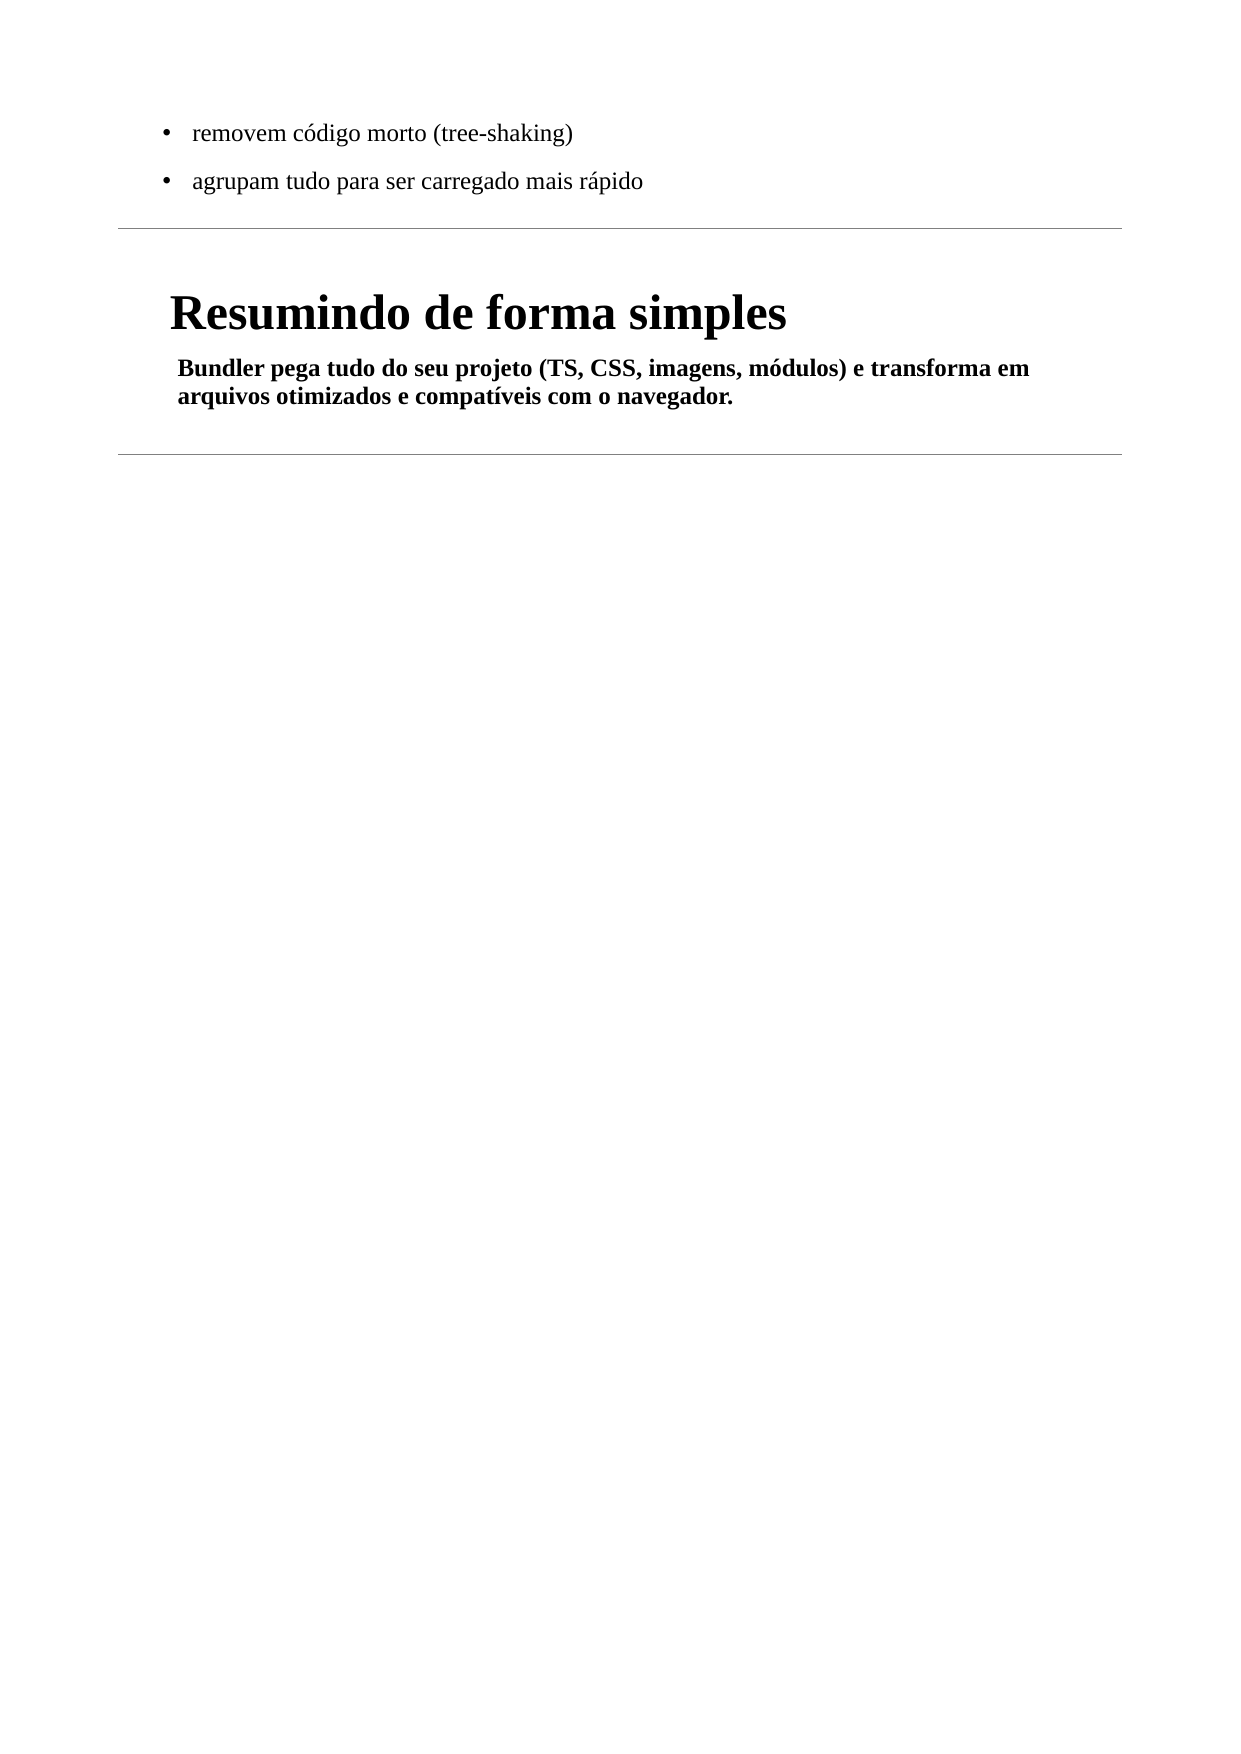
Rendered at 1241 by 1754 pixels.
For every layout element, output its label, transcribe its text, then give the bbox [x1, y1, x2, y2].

list agrupam tudo para ser carregado mais rápido [162, 166, 1122, 194]
subtitle 🔥 Resumindo de forma simples [118, 283, 1122, 340]
list removem código morto (tree-shaking) [162, 118, 1122, 147]
text Bundler pega tudo do seu projeto (TS, CSS, imagens, módulos) e transforma em arquivos otimizados e compatíveis com o navegador. [177, 353, 1063, 410]
